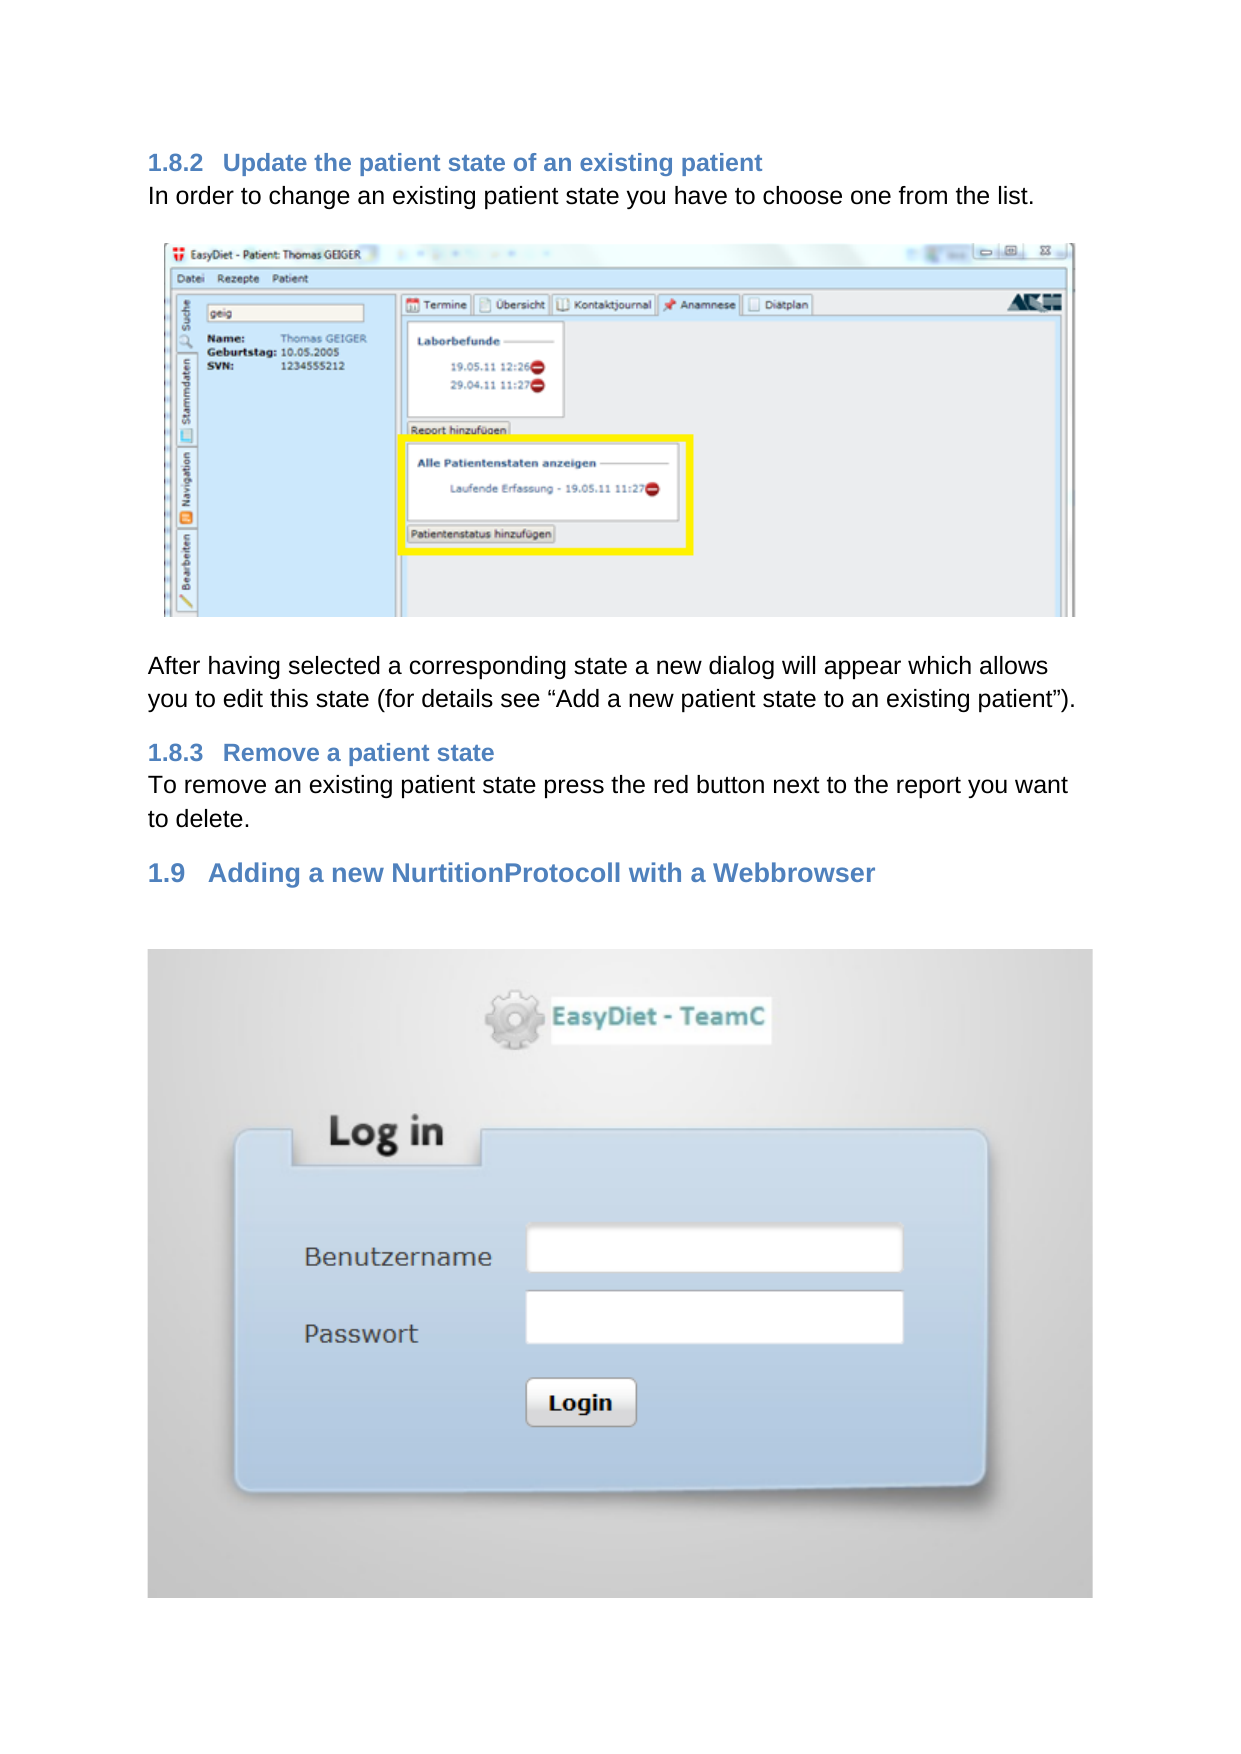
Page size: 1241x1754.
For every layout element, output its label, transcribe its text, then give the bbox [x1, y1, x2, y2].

text To remove an existing patient state press the red button next to the report you want to delete. [148, 771, 1093, 832]
text In order to change an existing patient state you have to choose one from the list. [148, 181, 1093, 209]
picture [147, 949, 1093, 1598]
subtitle Update the patient state of an existing patient [148, 148, 1093, 176]
subtitle Adding a new NurtitionProtocoll with a Webbrowser [148, 857, 1093, 889]
text After having selected a corresponding state a new dialog will appear which allows you to edit this state (for details see “Add a new patient state to an existing patient”). [148, 651, 1093, 712]
picture [164, 243, 1077, 617]
subtitle Remove a patient state [148, 737, 1093, 766]
